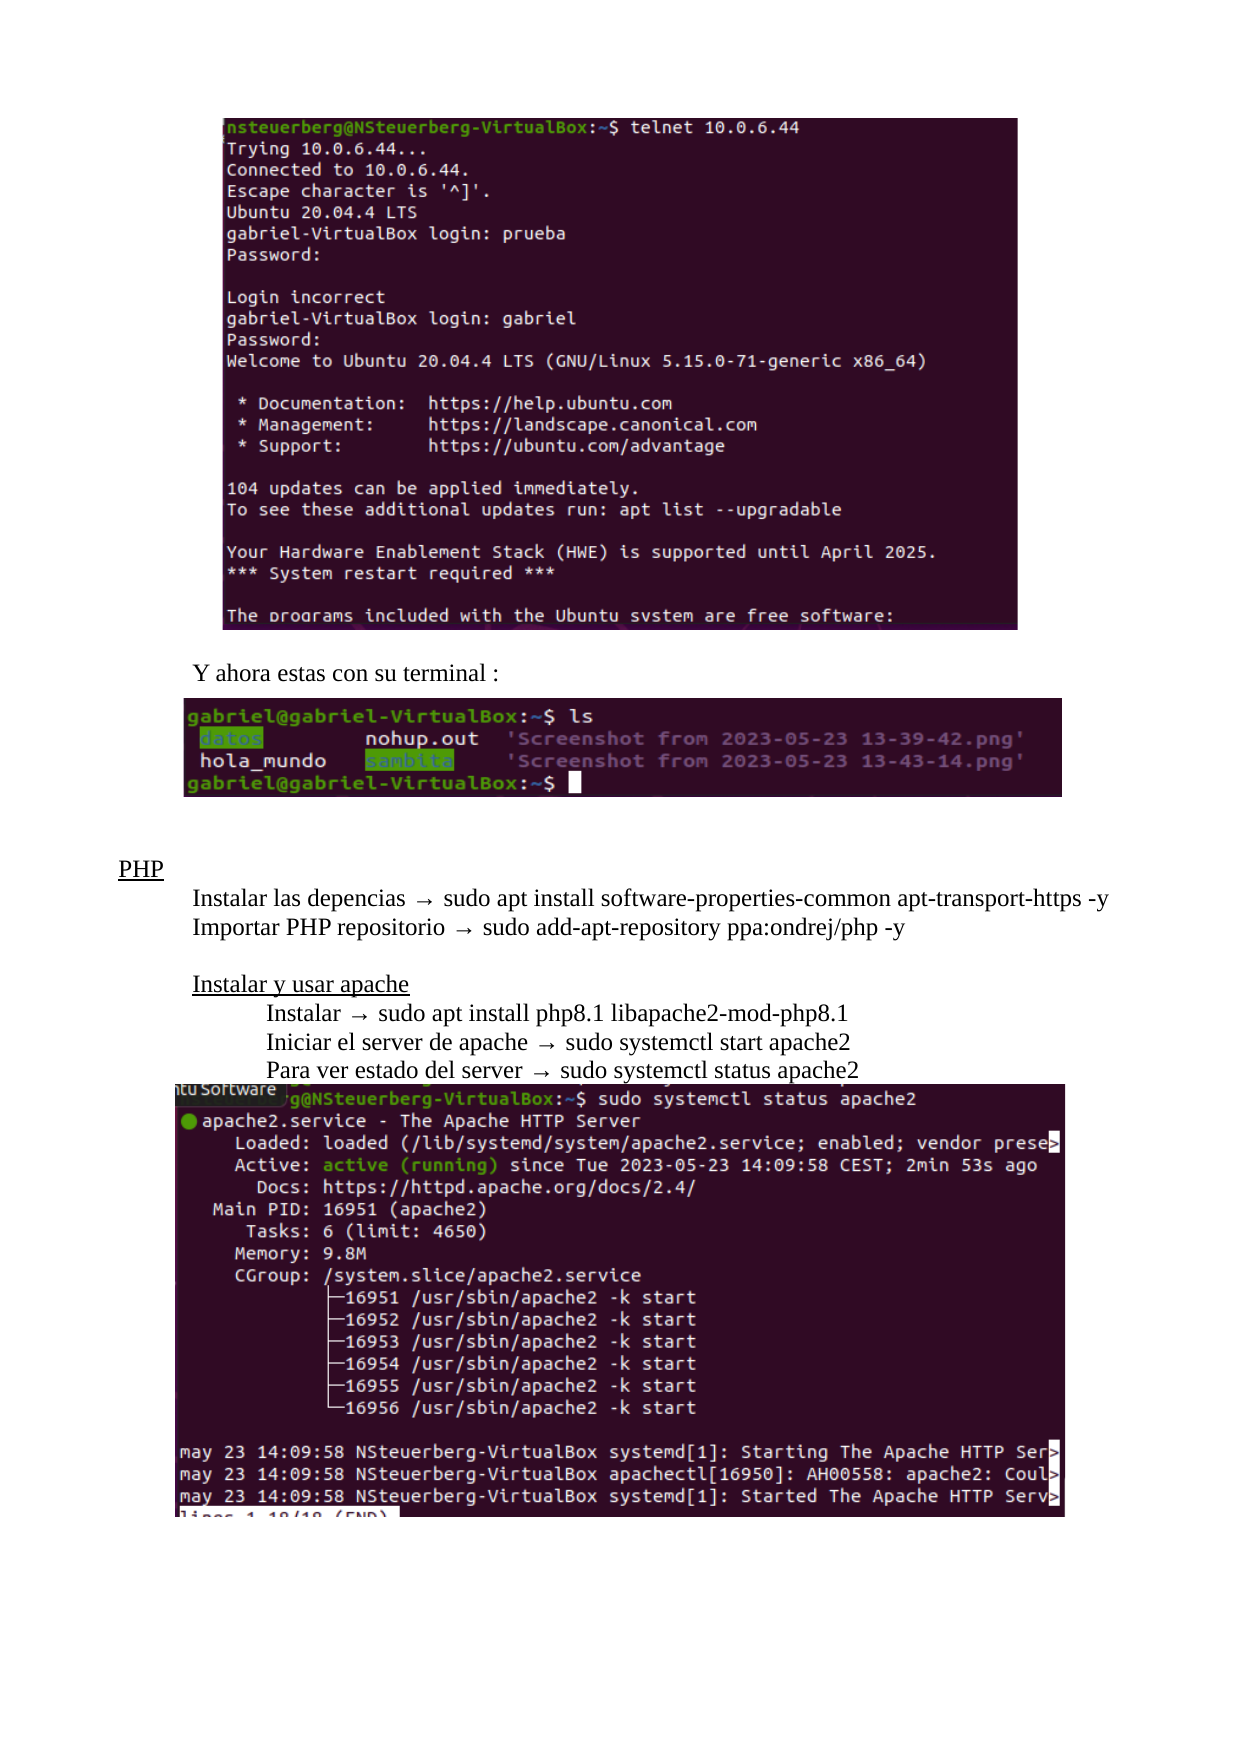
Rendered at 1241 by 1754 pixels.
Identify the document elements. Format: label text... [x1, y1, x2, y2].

text Instalar y usar apache [118, 969, 1122, 998]
picture [222, 118, 1018, 630]
text Y ahora estas con su terminal : [118, 658, 1122, 687]
text Iniciar el server de apache → sudo systemctl start apache2 [118, 1027, 1122, 1055]
picture [183, 698, 1062, 797]
text Instalar → sudo apt install php8.1 libapache2-mod-php8.1 [118, 998, 1122, 1027]
picture [175, 1084, 1066, 1517]
text PHP [118, 854, 1122, 883]
text Para ver estado del server → sudo systemctl status apache2 [118, 1055, 1122, 1084]
text Importar PHP repositorio → sudo add-apt-repository ppa:ondrej/php -y [118, 912, 1122, 940]
text Instalar las depencias → sudo apt install software-properties-common apt-transport-https -y [118, 883, 1122, 912]
